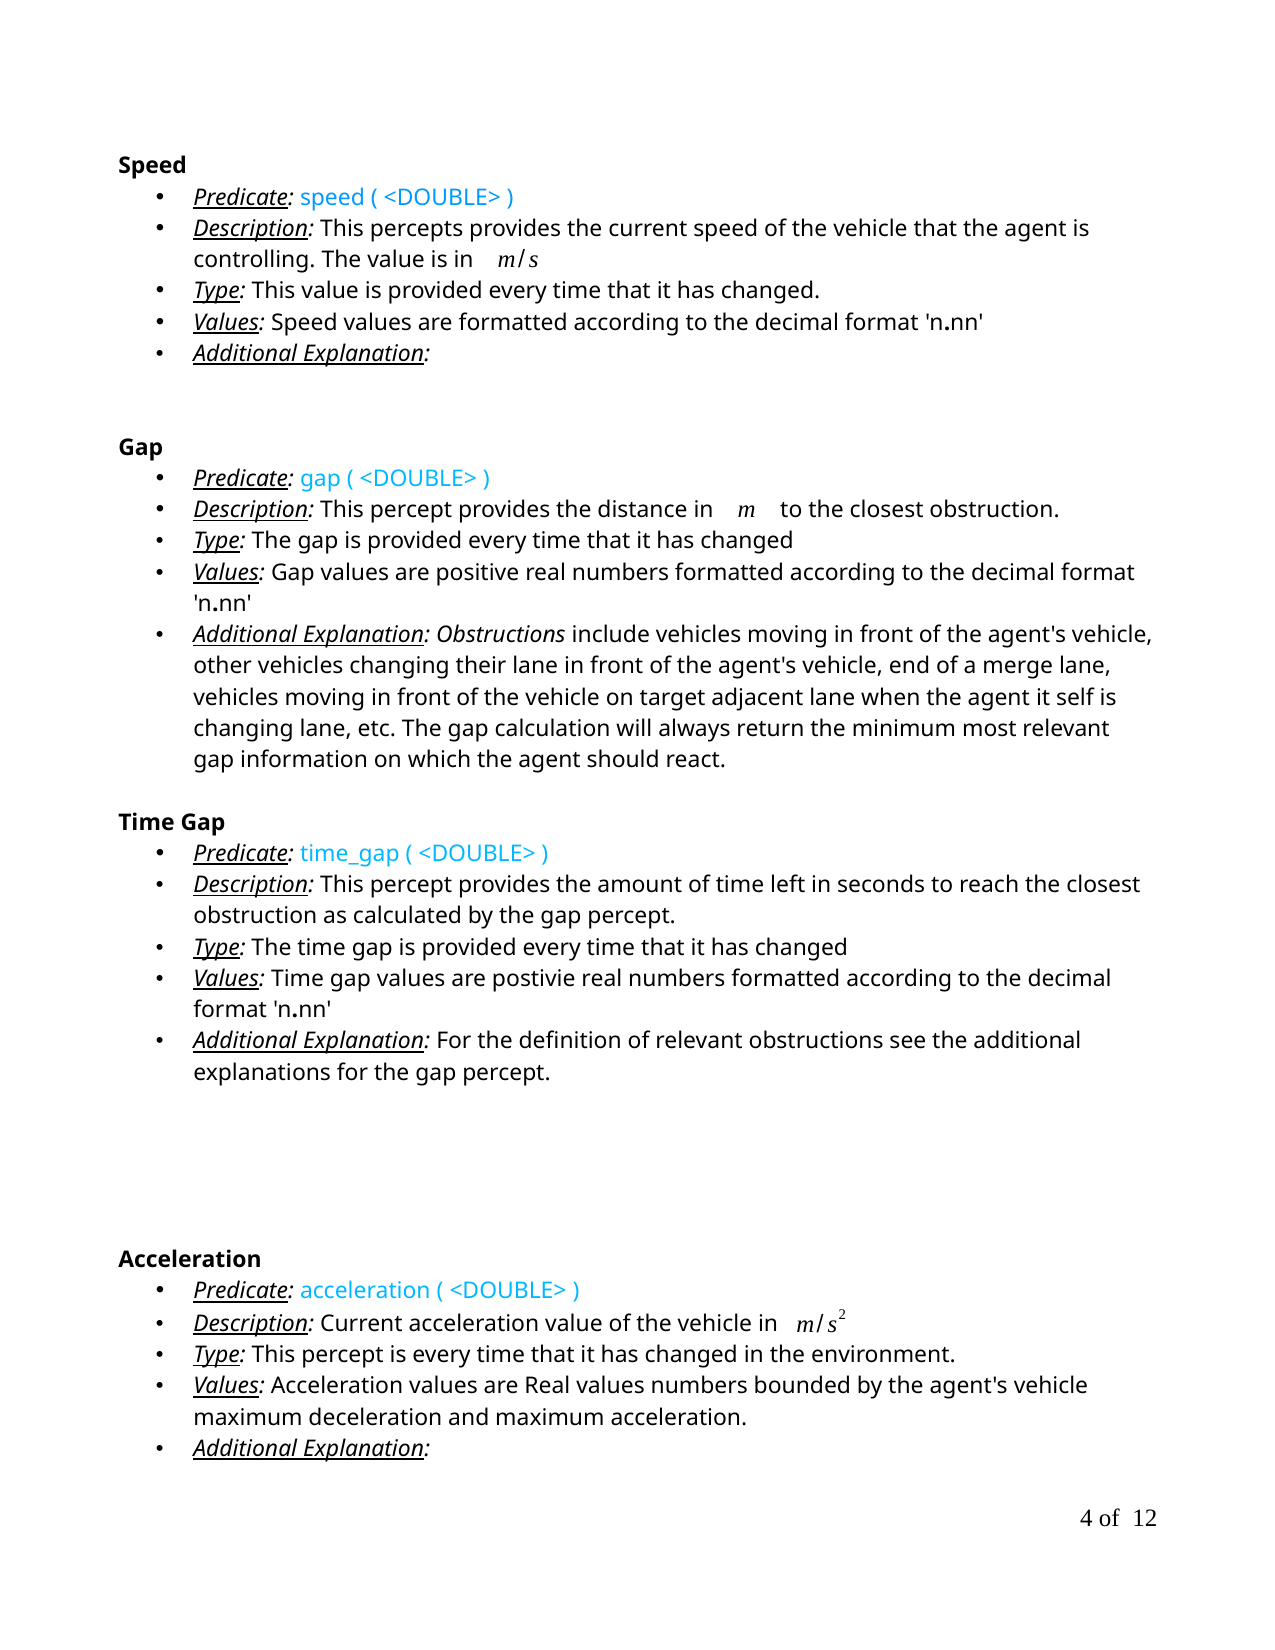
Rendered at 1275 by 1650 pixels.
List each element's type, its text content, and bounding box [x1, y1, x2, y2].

text Speed [118, 149, 1157, 181]
list Values: Speed values are formatted according to the decimal format 'n.nn' [156, 306, 1157, 337]
list Predicate: time_gap ( <DOUBLE> ) [156, 837, 1157, 868]
list Description: This percept provides the distance in to the closest obstruction. [156, 493, 1157, 524]
list Values: Gap values are positive real numbers formatted according to the decimal format 'n.nn' [156, 556, 1157, 618]
list Type: This percept is every time that it has changed in the environment. [156, 1338, 1157, 1369]
list Predicate: acceleration ( <DOUBLE> ) [156, 1274, 1157, 1306]
list Predicate: speed ( <DOUBLE> ) [156, 181, 1157, 212]
text Gap [118, 431, 1157, 462]
list Description: This percepts provides the current speed of the vehicle that the agent is controlling. The value is in [156, 212, 1157, 274]
list Predicate: gap ( <DOUBLE> ) [156, 462, 1157, 493]
list Type: The time gap is provided every time that it has changed [156, 931, 1157, 962]
list Additional Explanation: [156, 1432, 1157, 1463]
list Additional Explanation: Obstructions include vehicles moving in front of the agent's vehicle, other vehicles changing their lane in front of the agent's vehicle, end of a merge lane, vehicles moving in front of the vehicle on target adjacent lane when the agent it self is changing lane, etc. The gap calculation will always return the minimum most relevant gap information on which the agent should react. [156, 618, 1157, 774]
list Type: The gap is provided every time that it has changed [156, 524, 1157, 556]
list Additional Explanation: For the definition of relevant obstructions see the additional explanations for the gap percept. [156, 1024, 1157, 1087]
list Description: This percept provides the amount of time left in seconds to reach the closest obstruction as calculated by the gap percept. [156, 868, 1157, 931]
list Additional Explanation: [156, 337, 1157, 368]
list Type: This value is provided every time that it has changed. [156, 274, 1157, 306]
list Description: Current acceleration value of the vehicle in [156, 1306, 1157, 1338]
text Acceleration [118, 1243, 1157, 1274]
list Values: Time gap values are postivie real numbers formatted according to the decimal format 'n.nn' [156, 962, 1157, 1024]
list Values: Acceleration values are Real values numbers bounded by the agent's vehicle maximum deceleration and maximum acceleration. [156, 1369, 1157, 1432]
text Time Gap [118, 806, 1157, 837]
